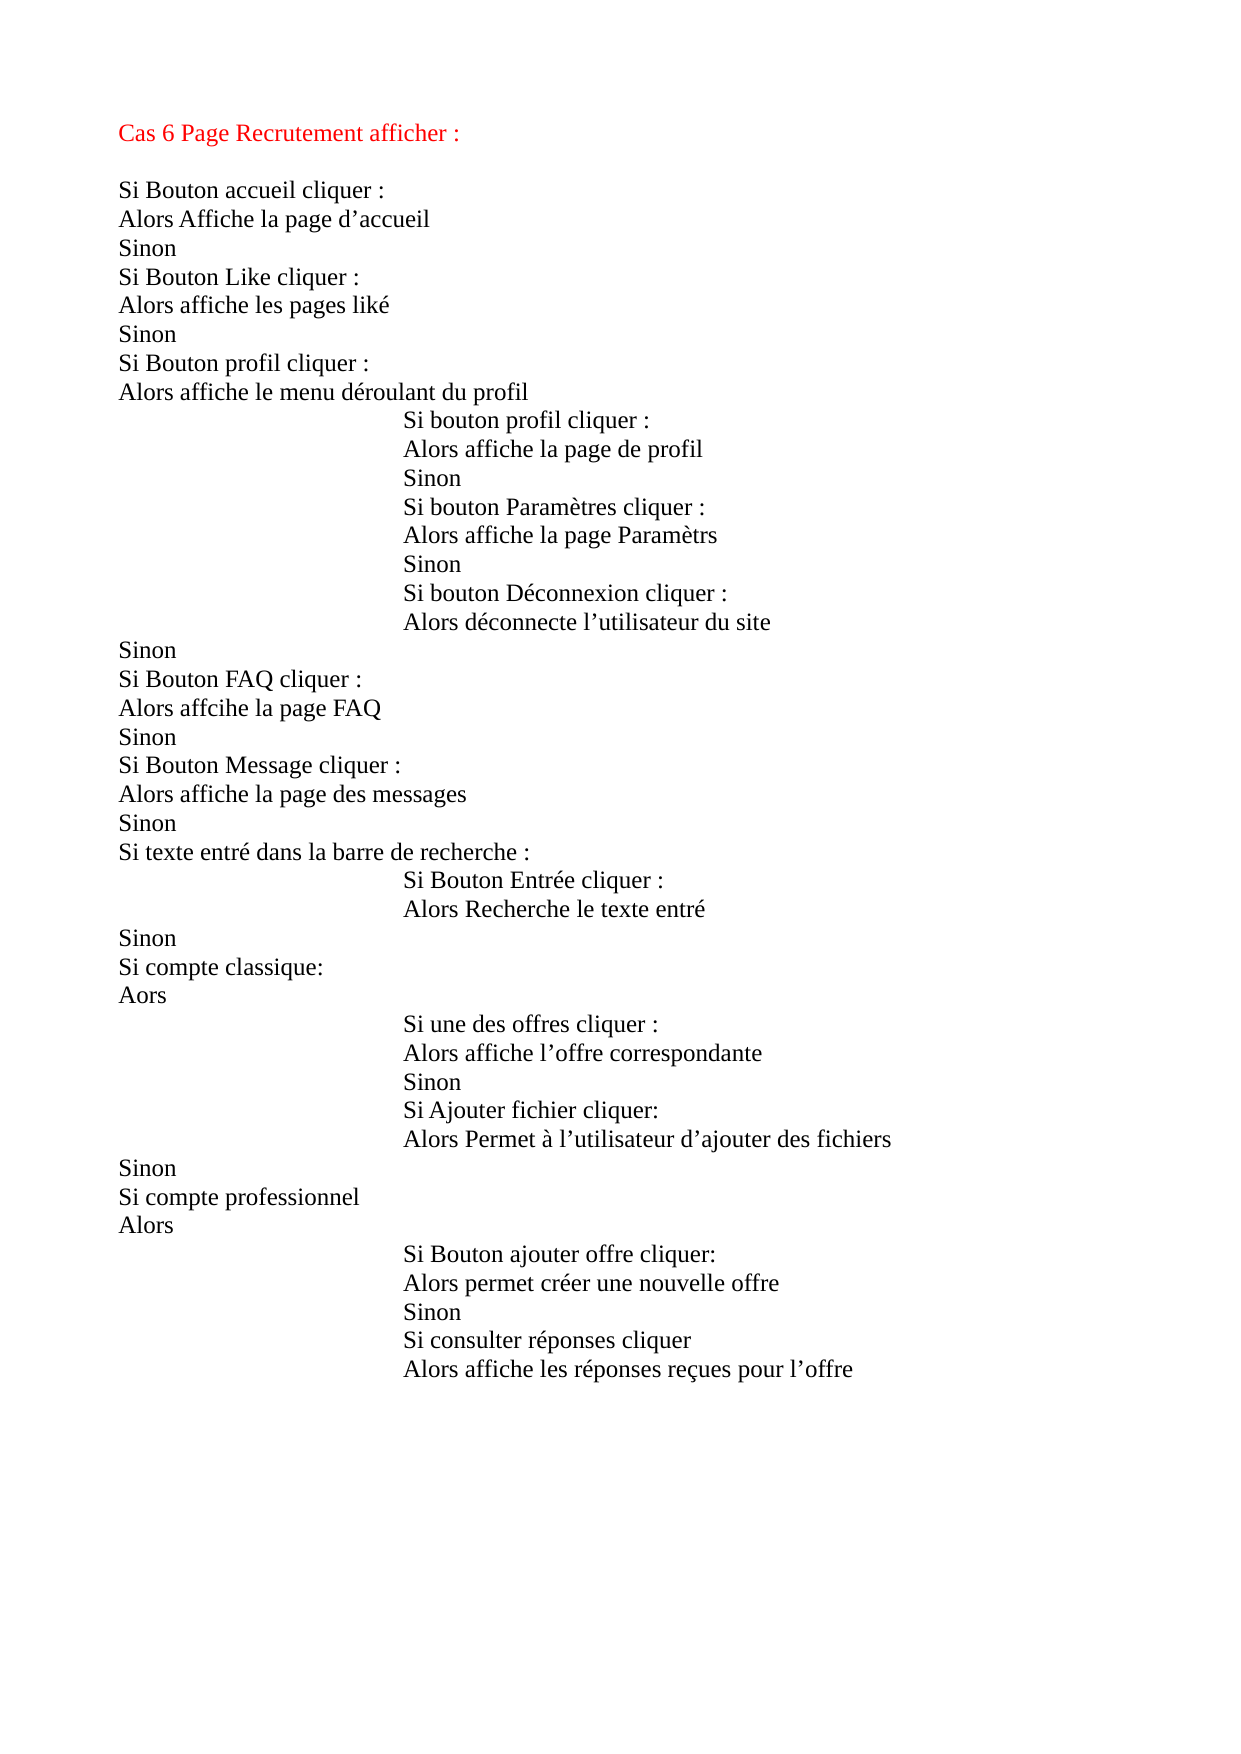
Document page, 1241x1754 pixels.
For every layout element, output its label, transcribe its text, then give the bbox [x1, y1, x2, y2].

text Alors Recherche le texte entré [118, 894, 1122, 923]
text Si bouton Déconnexion cliquer : [118, 578, 1122, 607]
text Si compte professionnel [118, 1182, 1122, 1211]
text Cas 6 Page Recrutement afficher : [118, 118, 1122, 147]
text Alors affcihe la page FAQ [118, 693, 1122, 722]
text Si une des offres cliquer : [118, 1009, 1122, 1038]
text Alors affiche le menu déroulant du profil [118, 377, 1122, 406]
text Alors affiche la page des messages [118, 779, 1122, 808]
text Alors affiche l’offre correspondante [118, 1038, 1122, 1067]
text Alors affiche la page de profil [118, 434, 1122, 463]
text Si compte classique: [118, 952, 1122, 981]
text Alors affiche les pages liké [118, 291, 1122, 319]
text Sinon [118, 722, 1122, 751]
text Si Bouton accueil cliquer : [118, 176, 1122, 204]
text Si Bouton Entrée cliquer : [118, 866, 1122, 894]
text Sinon [118, 549, 1122, 578]
text Aors [118, 981, 1122, 1009]
text Si Bouton Message cliquer : [118, 751, 1122, 779]
text Sinon [118, 1153, 1122, 1182]
text Si Bouton FAQ cliquer : [118, 664, 1122, 693]
text Sinon [118, 923, 1122, 952]
text Sinon [118, 233, 1122, 262]
text Alors affiche la page Paramètrs [118, 521, 1122, 549]
text Alors Permet à l’utilisateur d’ajouter des fichiers [118, 1124, 1122, 1153]
text Alors [118, 1211, 1122, 1239]
text Sinon [118, 463, 1122, 492]
text Alors affiche les réponses reçues pour l’offre [118, 1354, 1122, 1383]
text Si texte entré dans la barre de recherche : [118, 837, 1122, 866]
text Si consulter réponses cliquer [118, 1326, 1122, 1354]
text Sinon [118, 1297, 1122, 1326]
text Alors déconnecte l’utilisateur du site [118, 607, 1122, 636]
text Si Bouton ajouter offre cliquer: [118, 1239, 1122, 1268]
text Si Ajouter fichier cliquer: [118, 1096, 1122, 1124]
text Si Bouton Like cliquer : [118, 262, 1122, 291]
text Alors Affiche la page d’accueil [118, 204, 1122, 233]
text Si bouton profil cliquer : [118, 406, 1122, 434]
text Alors permet créer une nouvelle offre [118, 1268, 1122, 1297]
text Sinon [118, 636, 1122, 664]
text Si bouton Paramètres cliquer : [118, 492, 1122, 521]
text Sinon [118, 1067, 1122, 1096]
text Sinon [118, 319, 1122, 348]
text Si Bouton profil cliquer : [118, 348, 1122, 377]
text Sinon [118, 808, 1122, 837]
